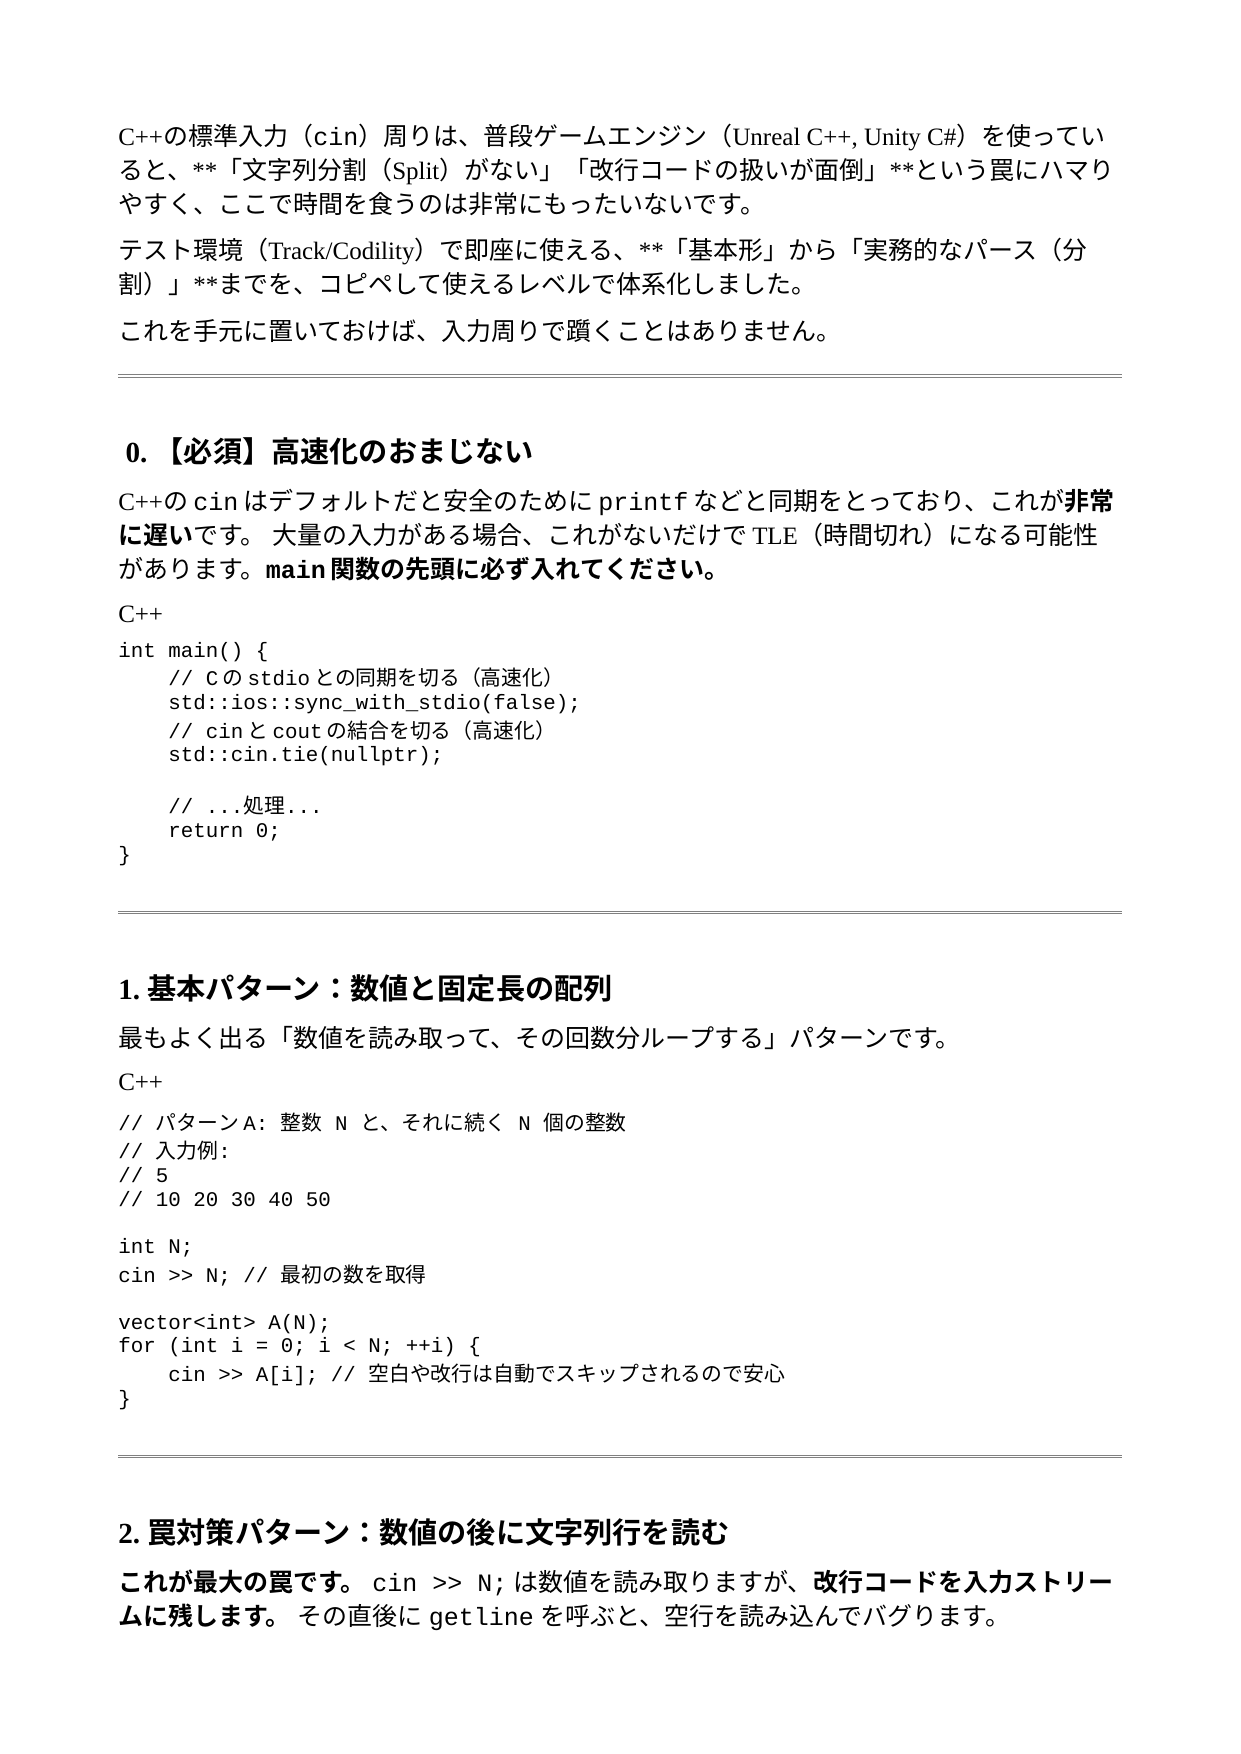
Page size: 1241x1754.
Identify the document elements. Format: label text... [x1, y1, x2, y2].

text } [118, 844, 1122, 867]
text // ...処理... [118, 792, 1122, 820]
text std::cin.tie(nullptr); [118, 744, 1122, 768]
text // Cのstdioとの同期を切る（高速化） [118, 663, 1122, 692]
text for (int i = 0; i < N; ++i) { [118, 1336, 1122, 1359]
text return 0; [118, 820, 1122, 844]
subtitle 0. 【必須】高速化のおまじない [118, 431, 1122, 471]
text // 10 20 30 40 50 [118, 1189, 1122, 1212]
text // パターンA: 整数 N と、それに続く N 個の整数 [118, 1108, 1122, 1137]
text // 入力例: [118, 1137, 1122, 1165]
text cin >> N; // 最初の数を取得 [118, 1260, 1122, 1288]
text // 5 [118, 1165, 1122, 1189]
text 最もよく出る「数値を読み取って、その回数分ループする」パターンです。 [118, 1020, 1122, 1054]
subtitle 1. 基本パターン：数値と固定長の配列 [118, 968, 1122, 1008]
text int N; [118, 1236, 1122, 1260]
text std::ios::sync_with_stdio(false); [118, 692, 1122, 716]
subtitle 2. 罠対策パターン：数値の後に文字列行を読む [118, 1512, 1122, 1552]
text vector<int> A(N); [118, 1312, 1122, 1336]
text テスト環境（Track/Codility）で即座に使える、**「基本形」から「実務的なパース（分割）」**までを、コピペして使えるレベルで体系化しました。 [118, 233, 1122, 301]
text これが最大の罠です。 cin >> N; は数値を読み取りますが、改行コードを入力ストリームに残します。 その直後に getline を呼ぶと、空行を読み込んでバグります。 [118, 1564, 1122, 1633]
text } [118, 1388, 1122, 1411]
text C++の標準入力（cin）周りは、普段ゲームエンジン（Unreal C++, Unity C#）を使っていると、**「文字列分割（Split）がない」「改行コードの扱いが面倒」**という罠にハマりやすく、ここで時間を食うのは非常にもったいないです。 [118, 118, 1122, 221]
text C++ [118, 1067, 1122, 1096]
text int main() { [118, 640, 1122, 663]
text // cinとcoutの結合を切る（高速化） [118, 716, 1122, 744]
text C++のcinはデフォルトだと安全のためにprintfなどと同期をとっており、これが非常に遅いです。 大量の入力がある場合、これがないだけでTLE（時間切れ）になる可能性があります。main関数の先頭に必ず入れてください。 [118, 483, 1122, 586]
text cin >> A[i]; // 空白や改行は自動でスキップされるので安心 [118, 1359, 1122, 1388]
text これを手元に置いておけば、入力周りで躓くことはありません。 [118, 314, 1122, 348]
text C++ [118, 599, 1122, 627]
